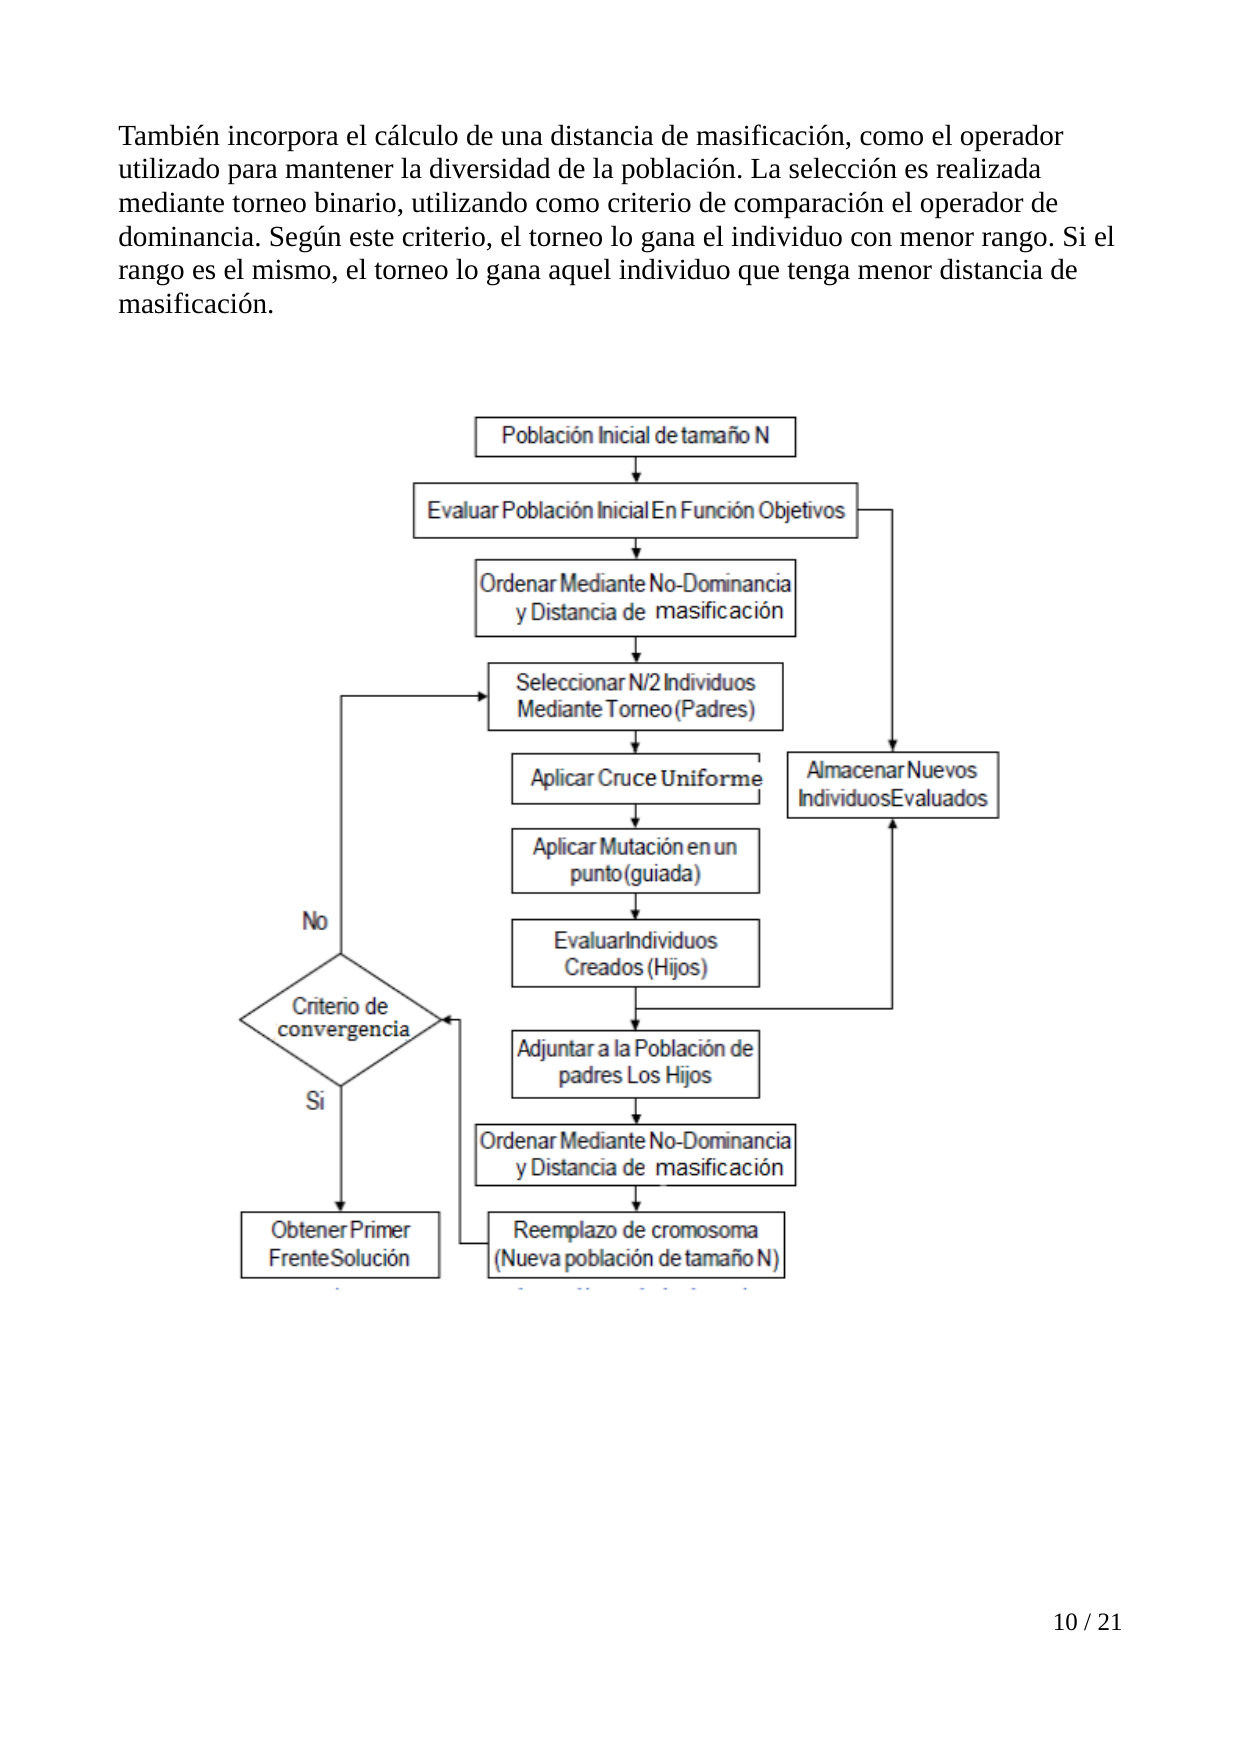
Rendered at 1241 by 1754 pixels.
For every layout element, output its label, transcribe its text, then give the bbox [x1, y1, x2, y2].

text También incorpora el cálculo de una distancia de masificación, como el operador utilizado para mantener la diversidad de la población. La selección es realizada mediante torneo binario, utilizando como criterio de comparación el operador de dominancia. Según este criterio, el torneo lo gana el individuo con menor rango. Si el rango es el mismo, el torneo lo gana aquel individuo que tenga menor distancia de masificación. [118, 118, 1122, 319]
picture [191, 406, 1049, 1318]
